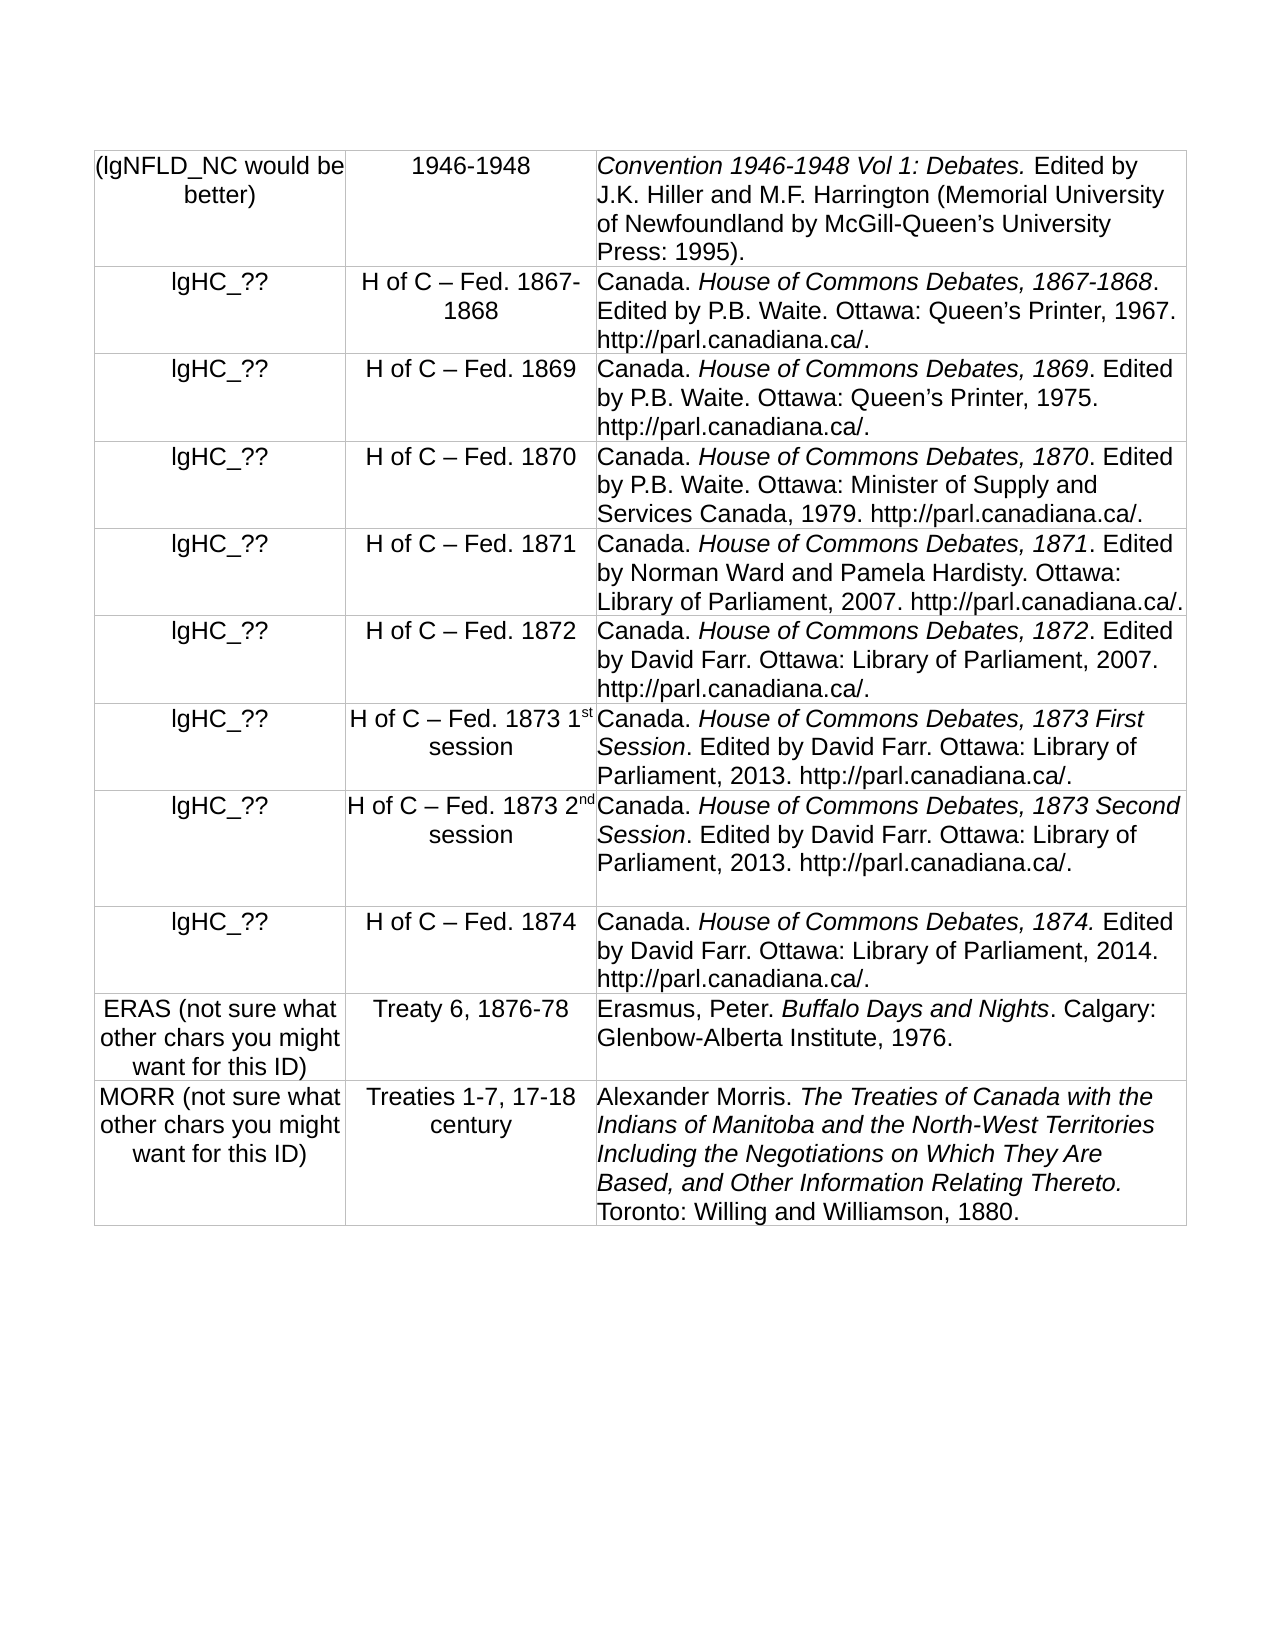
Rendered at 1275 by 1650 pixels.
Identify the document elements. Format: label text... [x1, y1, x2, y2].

table_cell ERAS (not sure what other chars you might want for this ID) [95, 994, 345, 1080]
table_cell H of C – Fed. 1872 [346, 616, 596, 702]
table_cell Canada. House of Commons Debates, 1871. Edited by Norman Ward and Pamela Hardisty. Ottawa: Library of Parliament, 2007. http://parl.canadiana.ca/. [597, 529, 1186, 615]
table_cell H of C – Fed. 1873 1st session [346, 704, 596, 790]
table_cell Canada. House of Commons Debates, 1872. Edited by David Farr. Ottawa: Library of Parliament, 2007. http://parl.canadiana.ca/. [597, 616, 1186, 702]
table_cell H of C – Fed. 1874 [346, 907, 596, 993]
table_cell H of C – Fed. 1871 [346, 529, 596, 615]
table_cell lgHC_?? [95, 907, 345, 993]
table_cell Canada. House of Commons Debates, 1867-1868. Edited by P.B. Waite. Ottawa: Queen’s Printer, 1967. http://parl.canadiana.ca/. [597, 267, 1186, 353]
table_cell Alexander Morris. The Treaties of Canada with the Indians of Manitoba and the North-West Territories Including the Negotiations on Which They Are Based, and Other Information Relating Thereto. Toronto: Willing and Williamson, 1880. [597, 1081, 1186, 1225]
table_cell Canada. House of Commons Debates, 1873 First Session. Edited by David Farr. Ottawa: Library of Parliament, 2013. http://parl.canadiana.ca/. [597, 704, 1186, 790]
table_cell H of C – Fed. 1870 [346, 442, 596, 528]
table_cell Treaty 6, 1876-78 [346, 994, 596, 1080]
table_cell Treaties 1-7, 17-18 century [346, 1081, 596, 1225]
table_cell lgHC_?? [95, 529, 345, 615]
table_cell Canada. House of Commons Debates, 1874. Edited by David Farr. Ottawa: Library of Parliament, 2014. http://parl.canadiana.ca/. [597, 907, 1186, 993]
table_cell MORR (not sure what other chars you might want for this ID) [95, 1081, 345, 1225]
table_cell Canada. House of Commons Debates, 1869. Edited by P.B. Waite. Ottawa: Queen’s Printer, 1975. http://parl.canadiana.ca/. [597, 354, 1186, 441]
table_cell Convention 1946-1948 Vol 1: Debates. Edited by J.K. Hiller and M.F. Harrington (Memorial University of Newfoundland by McGill-Queen’s University Press: 1995). [597, 151, 1186, 266]
table_cell lgHC_?? [95, 354, 345, 441]
table_cell lgHC_?? [95, 442, 345, 528]
table_cell Erasmus, Peter. Buffalo Days and Nights. Calgary: Glenbow-Alberta Institute, 1976. [597, 994, 1186, 1080]
table_cell 1946-1948 [346, 151, 596, 266]
table_cell lgHC_?? [95, 791, 345, 906]
table_cell lgHC_?? [95, 267, 345, 353]
table_cell H of C – Fed. 1869 [346, 354, 596, 441]
table_cell lgHC_?? [95, 704, 345, 790]
table_cell (lgNFLD_NC would be better) [95, 151, 345, 266]
table_cell H of C – Fed. 1873 2nd session [346, 791, 596, 906]
table_cell Canada. House of Commons Debates, 1870. Edited by P.B. Waite. Ottawa: Minister of Supply and Services Canada, 1979. http://parl.canadiana.ca/. [597, 442, 1186, 528]
table_cell H of C – Fed. 1867-1868 [346, 267, 596, 353]
table_cell lgHC_?? [95, 616, 345, 702]
table_cell Canada. House of Commons Debates, 1873 Second Session. Edited by David Farr. Ottawa: Library of Parliament, 2013. http://parl.canadiana.ca/. [597, 791, 1186, 906]
